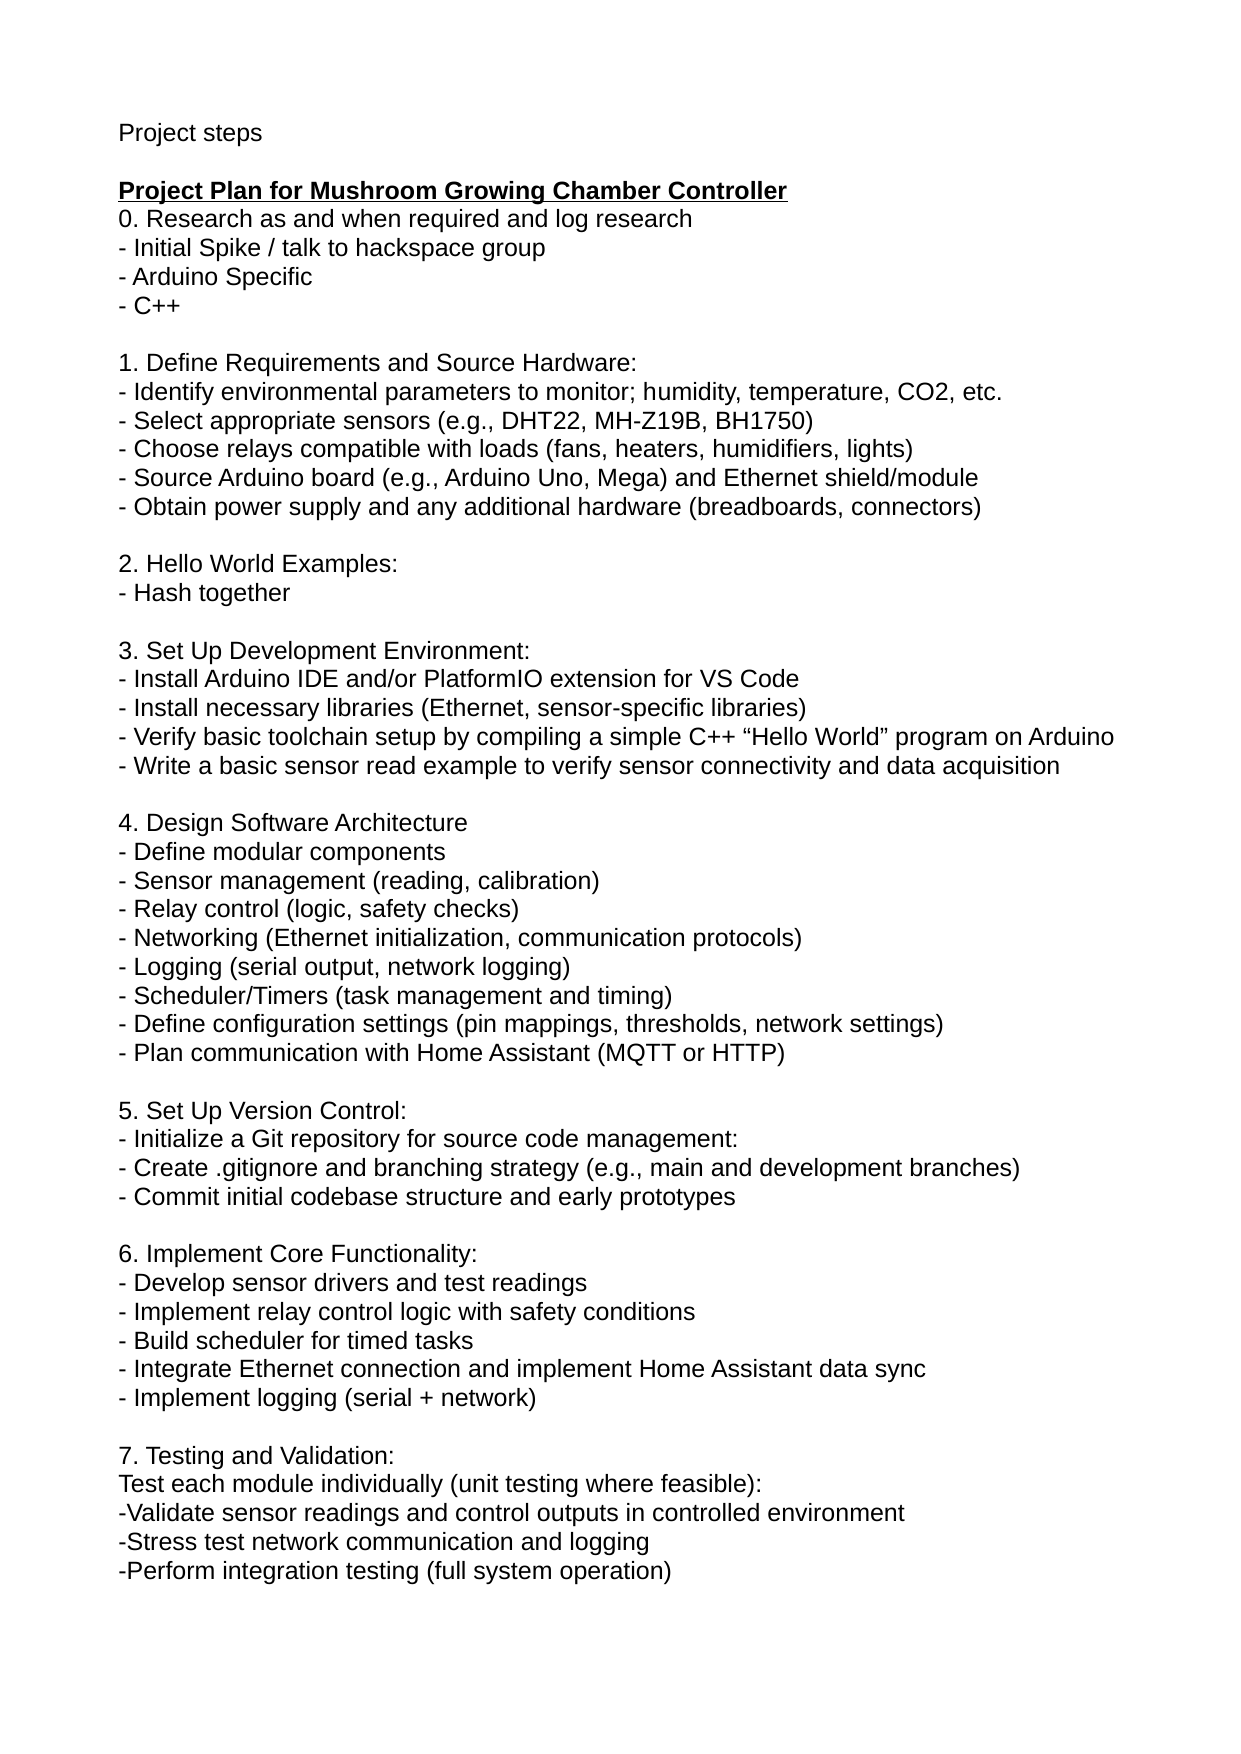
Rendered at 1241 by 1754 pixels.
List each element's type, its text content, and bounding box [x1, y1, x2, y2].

text - Hash together 3. Set Up Development Environment: - Install Arduino IDE and/or PlatformIO extension for VS Code - Install necessary libraries (Ethernet, sensor-specific libraries) - Verify basic toolchain setup by compiling a simple C++ “Hello World” program on Arduino - Write a basic sensor read example to verify sensor connectivity and data acquisition 4. Design Software Architecture - Define modular components - Sensor management (reading, calibration) - Relay control (logic, safety checks) - Networking (Ethernet initialization, communication protocols) - Logging (serial output, network logging) - Scheduler/Timers (task management and timing) - Define configuration settings (pin mappings, thresholds, network settings) - Plan communication with Home Assistant (MQTT or HTTP) 5. Set Up Version Control: - Initialize a Git repository for source code management: - Create .gitignore and branching strategy (e.g., main and development branches) - Commit initial codebase structure and early prototypes 6. Implement Core Functionality: - Develop sensor drivers and test readings - Implement relay control logic with safety conditions - Build scheduler for timed tasks - Integrate Ethernet connection and implement Home Assistant data sync - Implement logging (serial + network) 7. Testing and Validation: Test each module individually (unit testing where feasible): -Validate sensor readings and control outputs in controlled environment -Stress test network communication and logging -Perform integration testing (full system operation) [118, 578, 1122, 1584]
text 1. Define Requirements and Source Hardware: - Identify environmental parameters to monitor; humidity, temperature, CO2, etc. - Select appropriate sensors (e.g., DHT22, MH-Z19B, BH1750) - Choose relays compatible with loads (fans, heaters, humidifiers, lights) - Source Arduino board (e.g., Arduino Uno, Mega) and Ethernet shield/module - Obtain power supply and any additional hardware (breadboards, connectors) [118, 348, 1122, 521]
text 0. Research as and when required and log research [118, 204, 1122, 233]
text - Arduino Specific [118, 262, 1122, 291]
text - C++ [118, 291, 1122, 319]
text - Initial Spike / talk to hackspace group [118, 233, 1122, 262]
text Project steps [118, 118, 1122, 147]
text Project Plan for Mushroom Growing Chamber Controller [118, 176, 1122, 204]
text 2. Hello World Examples: [118, 549, 1122, 578]
